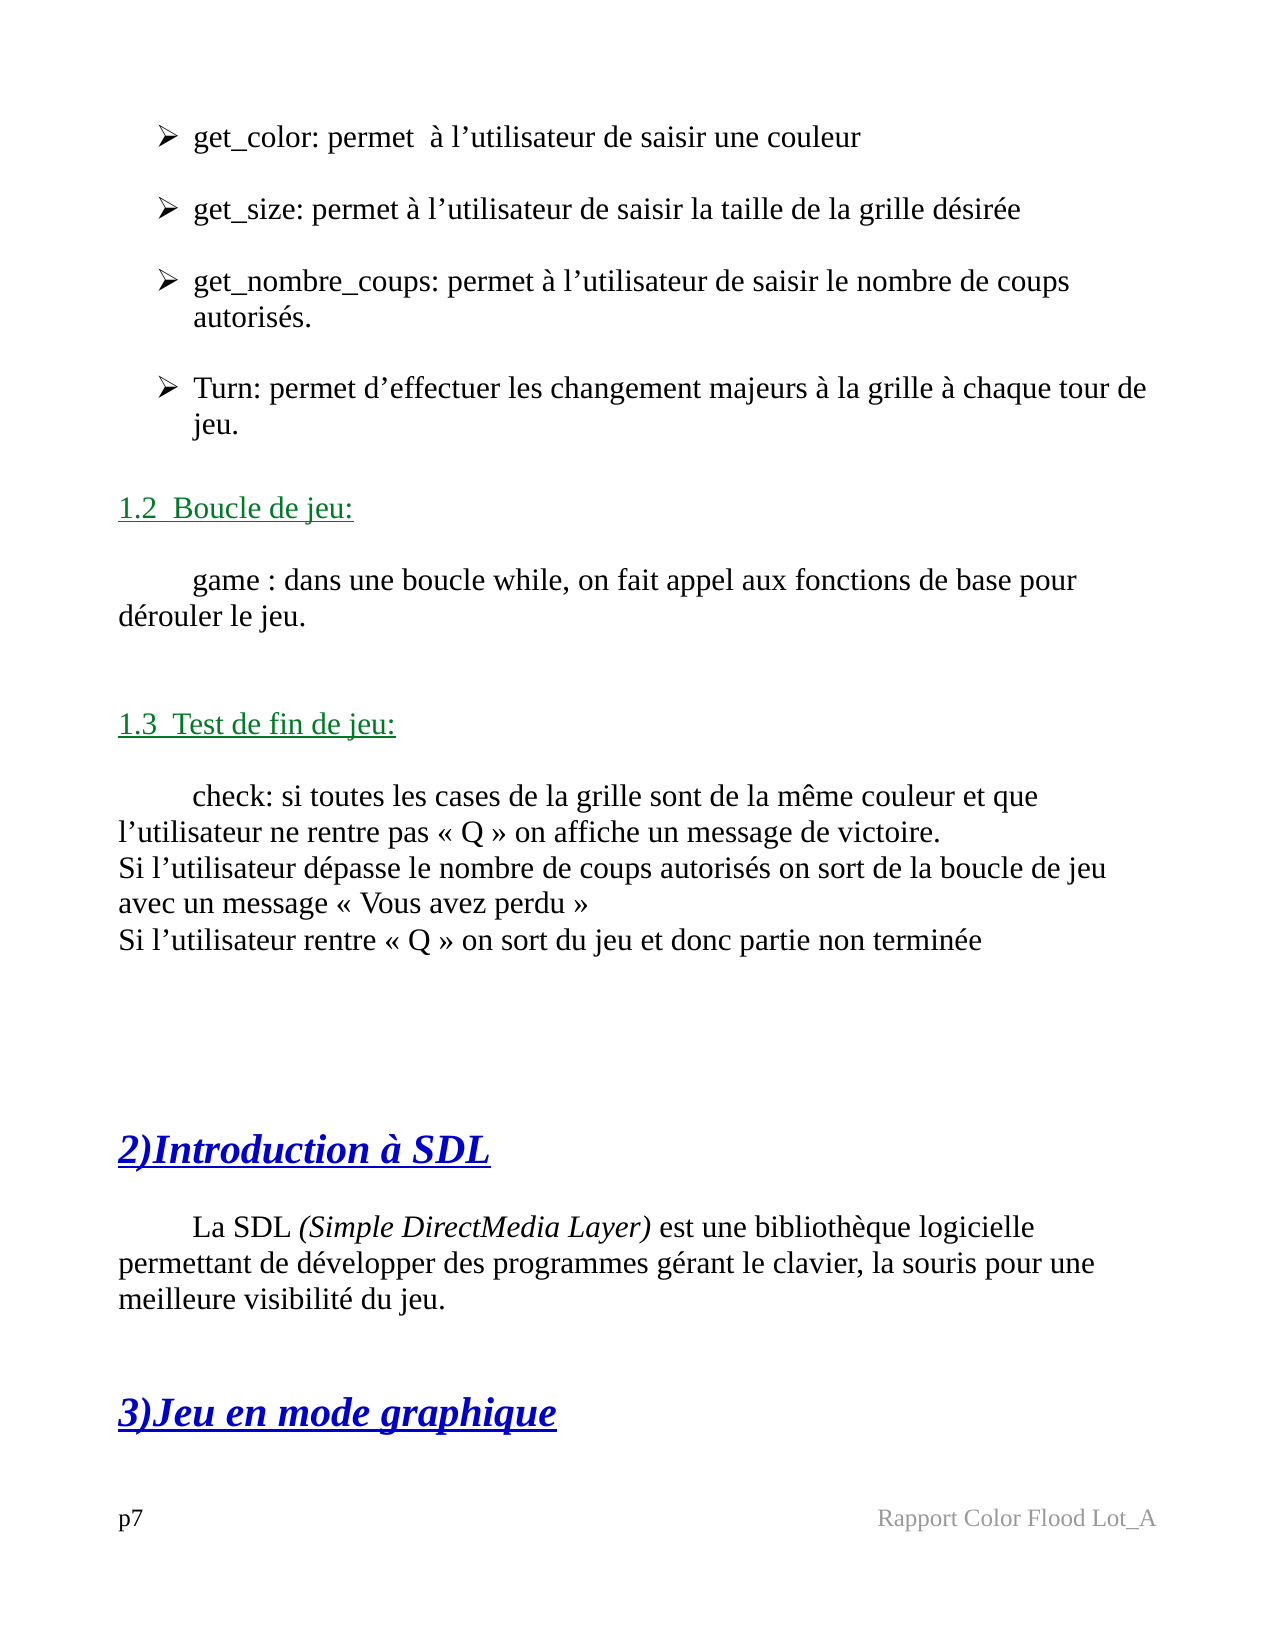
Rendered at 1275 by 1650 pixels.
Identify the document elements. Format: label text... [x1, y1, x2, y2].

list Turn: permet d’effectuer les changement majeurs à la grille à chaque tour de jeu. [156, 370, 1157, 442]
text 2)Introduction à SDL [118, 1124, 1157, 1172]
list get_size: permet à l’utilisateur de saisir la taille de la grille désirée [156, 190, 1157, 226]
text avec un message « Vous avez perdu » [118, 885, 1157, 921]
text 1.2 Boucle de jeu: [118, 489, 1157, 525]
text game : dans une boucle while, on fait appel aux fonctions de base pour dérouler le jeu. [118, 561, 1157, 633]
text Si l’utilisateur rentre « Q » on sort du jeu et donc partie non terminée [118, 921, 1157, 957]
list get_color: permet à l’utilisateur de saisir une couleur [156, 118, 1157, 154]
text check: si toutes les cases de la grille sont de la même couleur et que l’utilisateur ne rentre pas « Q » on affiche un message de victoire. [118, 777, 1157, 849]
text 1.3 Test de fin de jeu: [118, 705, 1157, 741]
text 3)Jeu en mode graphique [118, 1388, 1157, 1436]
text La SDL (Simple DirectMedia Layer) est une bibliothèque logicielle permettant de développer des programmes gérant le clavier, la souris pour une meilleure visibilité du jeu. [118, 1208, 1157, 1316]
text Si l’utilisateur dépasse le nombre de coups autorisés on sort de la boucle de jeu [118, 849, 1157, 885]
list get_nombre_coups: permet à l’utilisateur de saisir le nombre de coups autorisés. [156, 262, 1157, 334]
